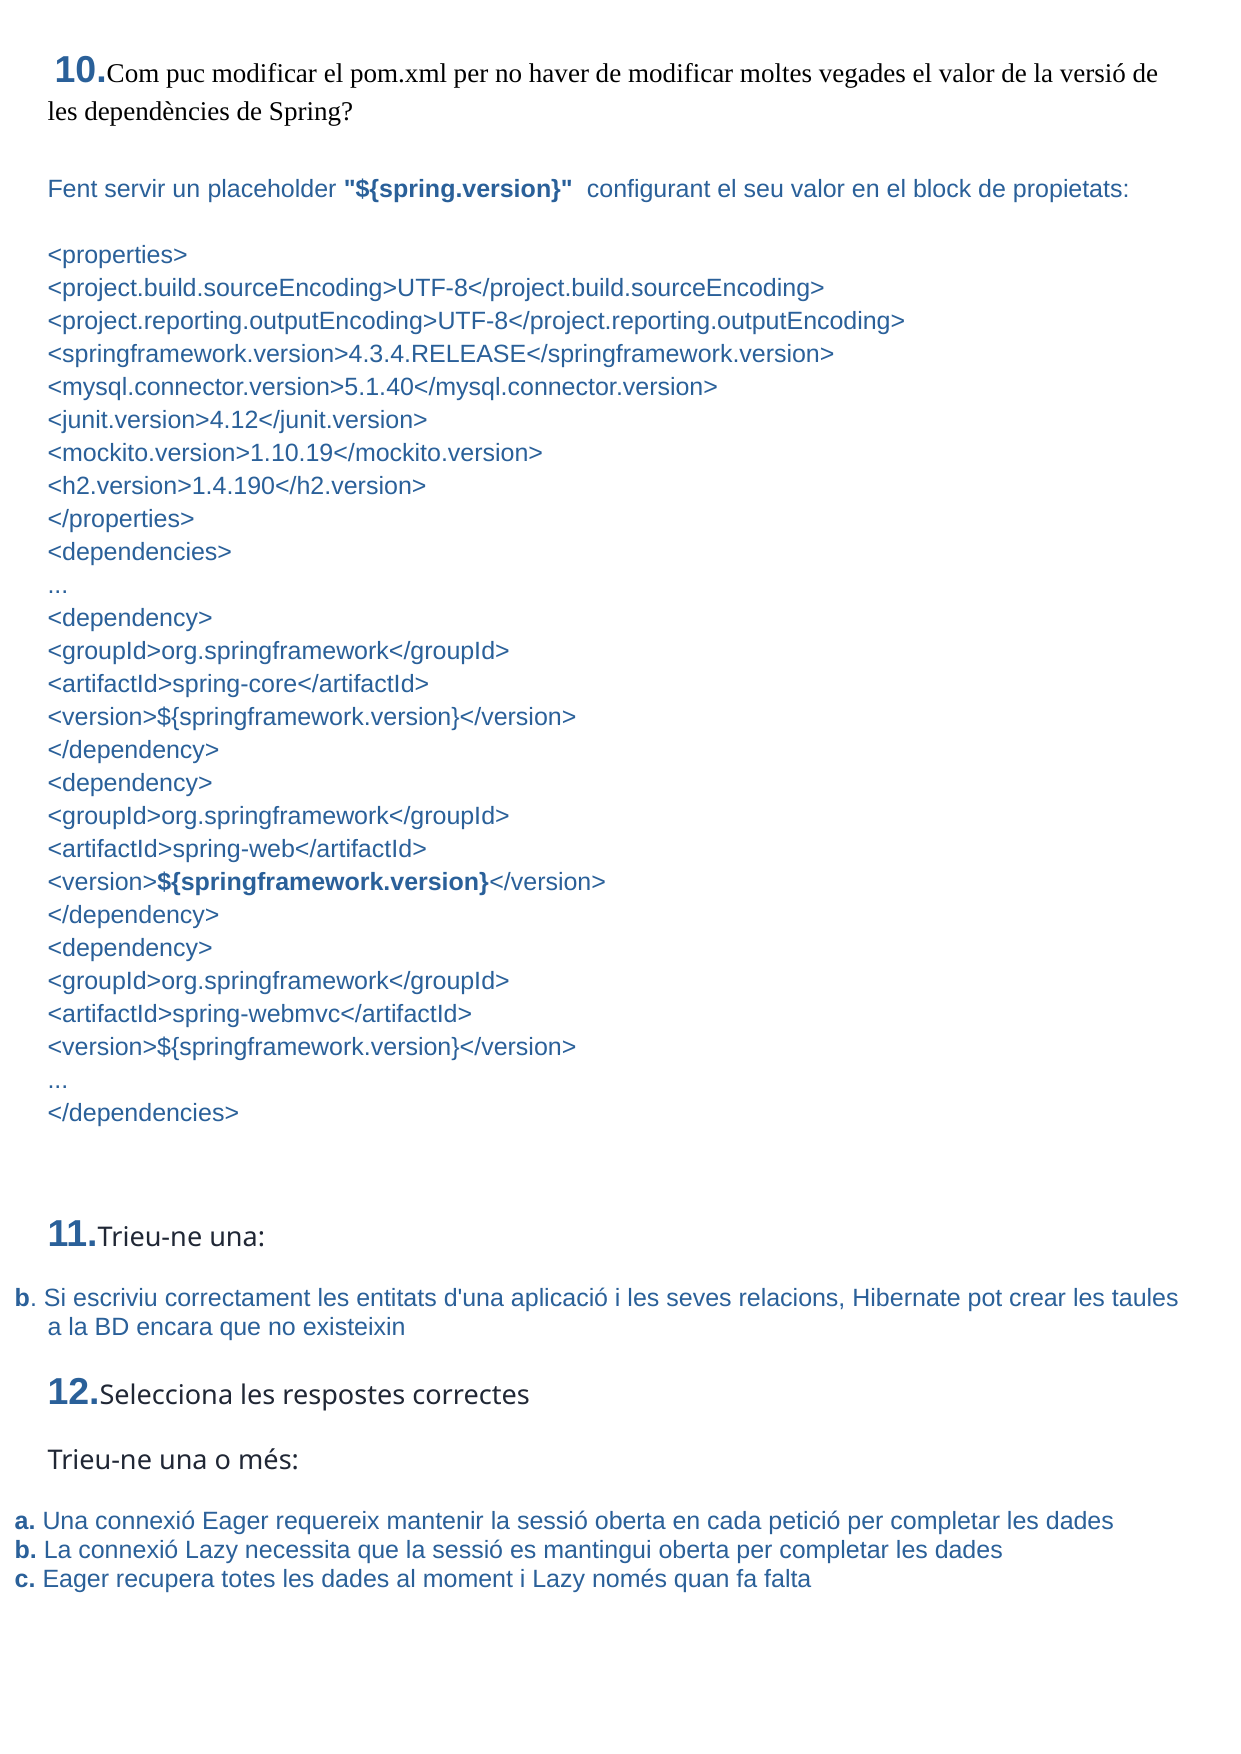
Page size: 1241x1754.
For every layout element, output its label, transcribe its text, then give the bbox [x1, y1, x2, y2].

text <mockito.version>1.10.19</mockito.version> [47, 438, 1193, 467]
text <groupId>org.springframework</groupId> [47, 636, 1193, 665]
text </dependencies> [47, 1098, 1193, 1127]
text Fent servir un placeholder "${spring.version}" configurant el seu valor en el block de propietats: [47, 174, 1193, 203]
text b. La connexió Lazy necessita que la sessió es mantingui oberta per completar les dades [14, 1535, 1193, 1564]
text <junit.version>4.12</junit.version> [47, 405, 1193, 433]
text 11.Trieu-ne una: [47, 1211, 1193, 1254]
text ... [47, 1065, 1193, 1094]
text ... [47, 570, 1193, 599]
text </properties> [47, 504, 1193, 533]
text c. Eager recupera totes les dades al moment i Lazy només quan fa falta [14, 1564, 1193, 1592]
text 12.Selecciona les respostes correctes [47, 1369, 1193, 1412]
text <groupId>org.springframework</groupId> [47, 966, 1193, 995]
text <dependency> [47, 933, 1193, 962]
text <artifactId>spring-core</artifactId> [47, 669, 1193, 698]
text b. Si escriviu correctament les entitats d'una aplicació i les seves relacions, Hibernate pot crear les taules a la BD encara que no existeixin [14, 1283, 1193, 1340]
text </dependency> [47, 900, 1193, 929]
text a. Una connexió Eager requereix mantenir la sessió oberta en cada petició per completar les dades [14, 1506, 1193, 1535]
text <dependency> [47, 768, 1193, 797]
text <version>${springframework.version}</version> [47, 867, 1193, 896]
text <artifactId>spring-webmvc</artifactId> [47, 999, 1193, 1028]
text <mysql.connector.version>5.1.40</mysql.connector.version> [47, 372, 1193, 401]
text <h2.version>1.4.190</h2.version> [47, 471, 1193, 499]
text <dependency> [47, 603, 1193, 632]
text <project.build.sourceEncoding>UTF-8</project.build.sourceEncoding> [47, 273, 1193, 301]
text <version>${springframework.version}</version> [47, 1032, 1193, 1061]
text <project.reporting.outputEncoding>UTF-8</project.reporting.outputEncoding> [47, 306, 1193, 334]
text <artifactId>spring-web</artifactId> [47, 834, 1193, 863]
text <springframework.version>4.3.4.RELEASE</springframework.version> [47, 339, 1193, 367]
text <version>${springframework.version}</version> [47, 702, 1193, 731]
text <dependencies> [47, 537, 1193, 566]
text </dependency> [47, 735, 1193, 764]
text Trieu-ne una o més: [47, 1441, 1193, 1477]
text 10.Com puc modificar el pom.xml per no haver de modificar moltes vegades el valor de la versió de les dependències de Spring? [47, 47, 1193, 126]
text <properties> [47, 240, 1193, 268]
text <groupId>org.springframework</groupId> [47, 801, 1193, 830]
